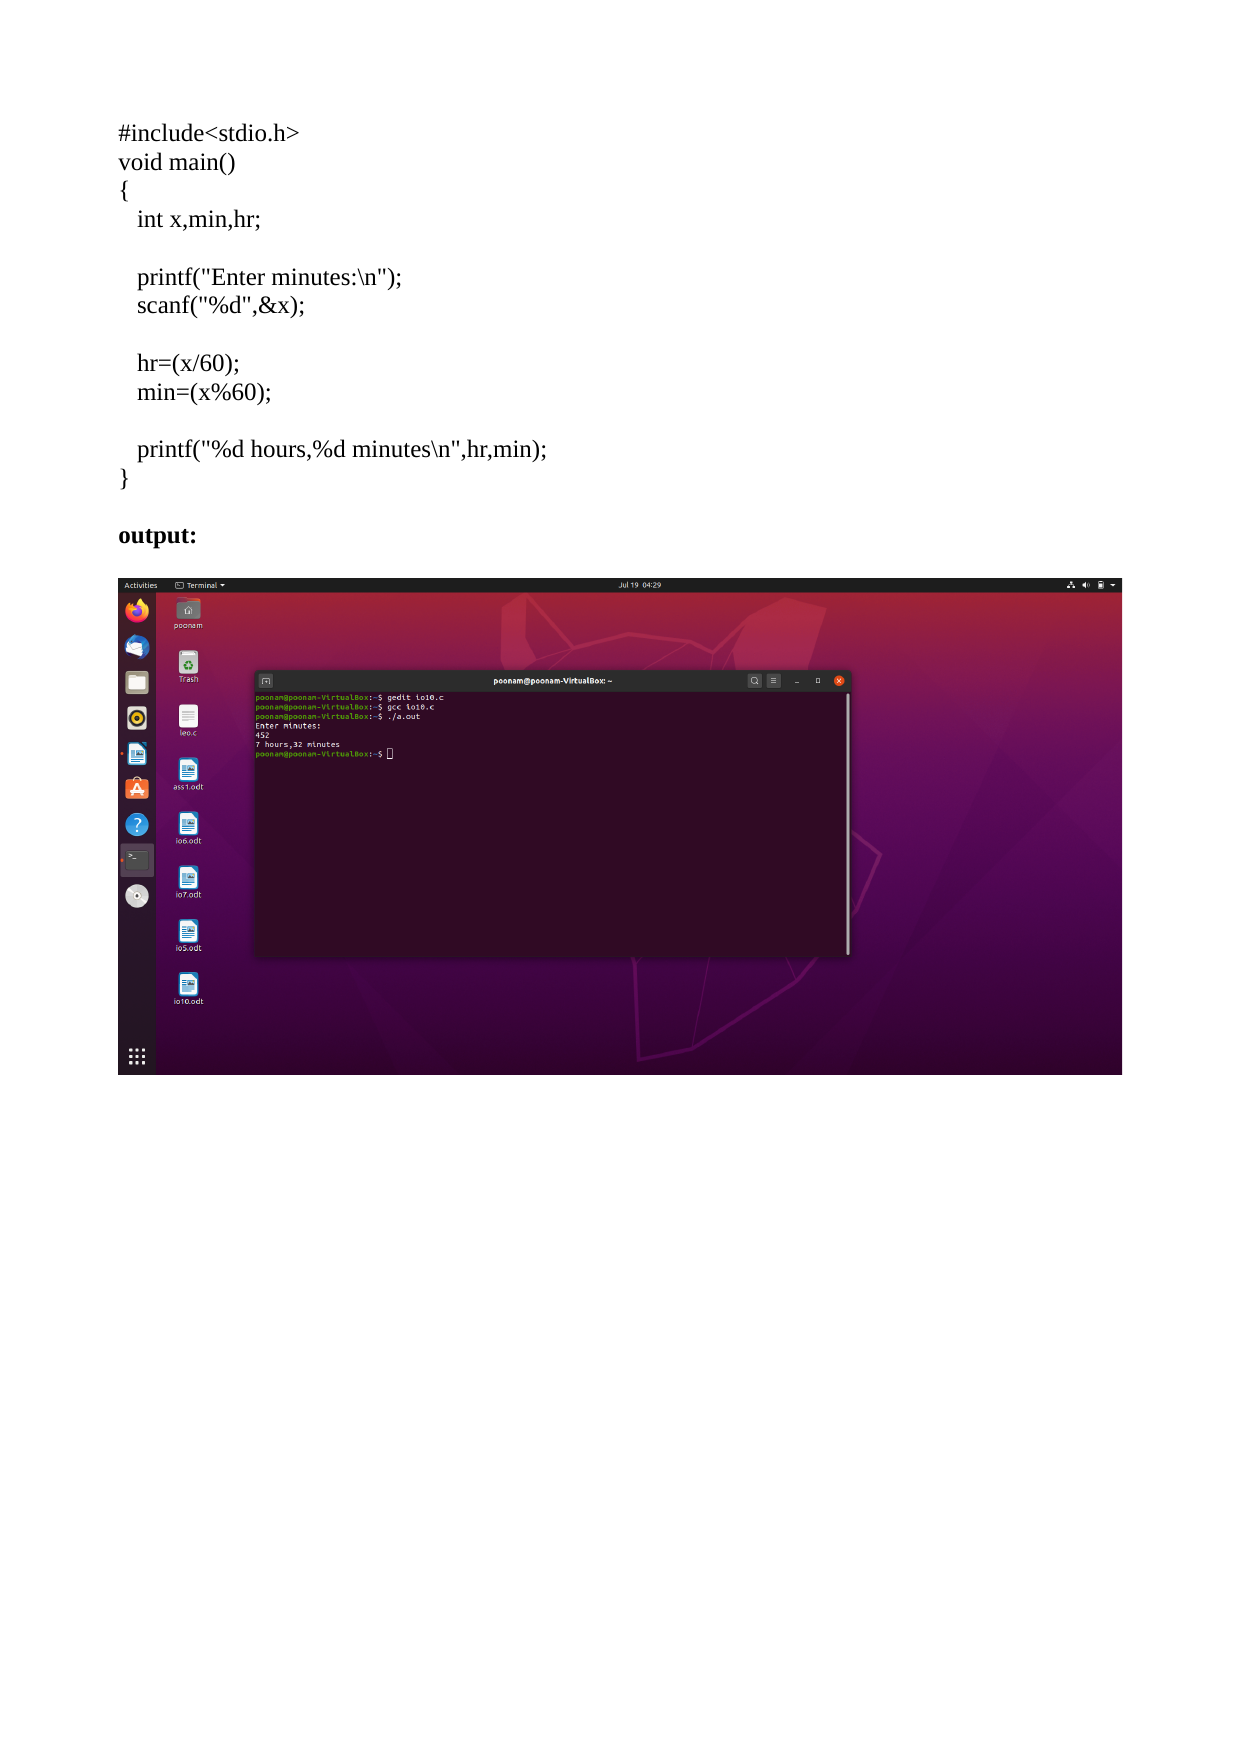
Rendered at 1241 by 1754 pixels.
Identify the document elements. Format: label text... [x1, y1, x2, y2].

text printf("%d hours,%d minutes\n",hr,min); [118, 434, 1122, 463]
text min=(x%60); [118, 377, 1122, 406]
text hr=(x/60); [118, 348, 1122, 377]
text #include<stdio.h> [118, 118, 1122, 147]
picture [118, 578, 1123, 1075]
text int x,min,hr; [118, 204, 1122, 233]
text { [118, 176, 1122, 204]
text scanf("%d",&x); [118, 291, 1122, 319]
text output: [118, 521, 1122, 549]
text } [118, 463, 1122, 492]
text void main() [118, 147, 1122, 176]
text printf("Enter minutes:\n"); [118, 262, 1122, 291]
